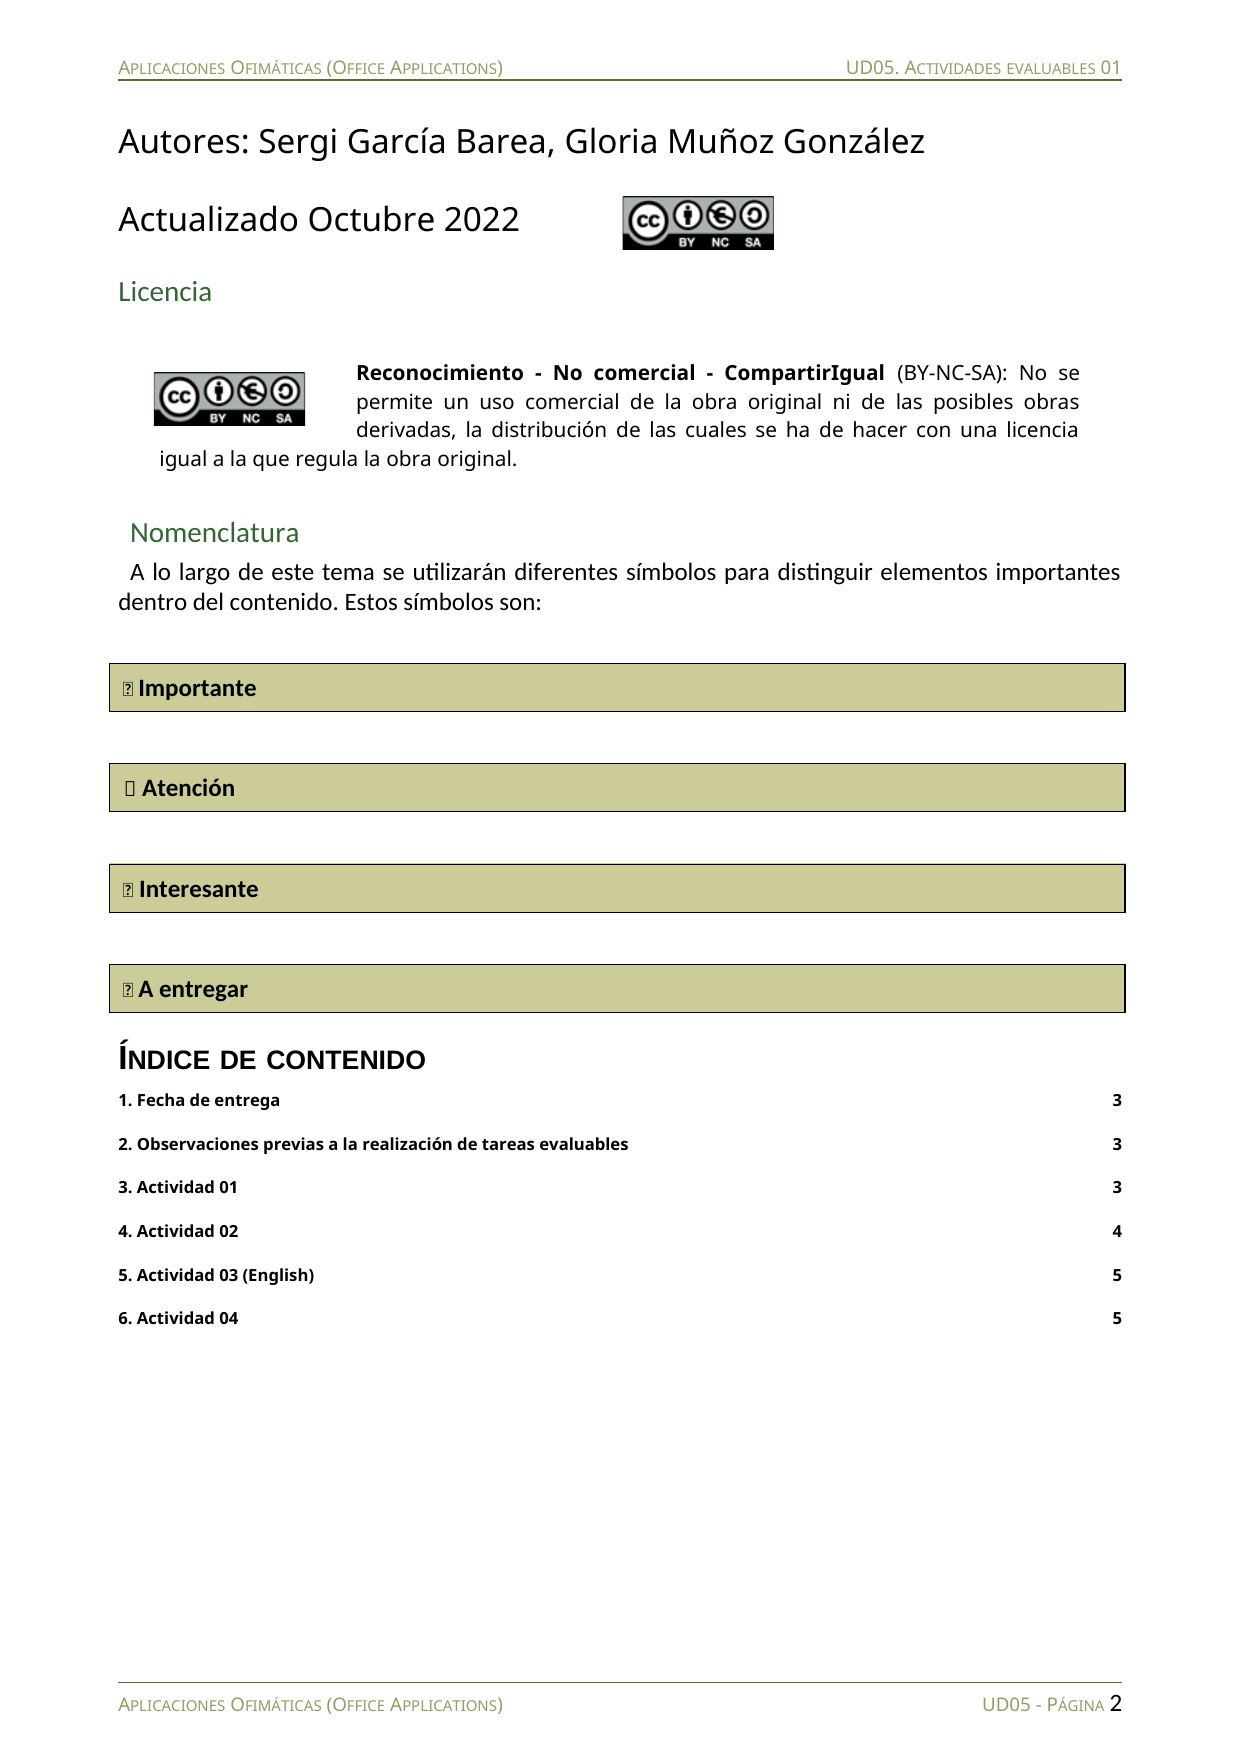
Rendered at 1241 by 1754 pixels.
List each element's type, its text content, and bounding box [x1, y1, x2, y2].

text 5. Actividad 03 (English) 5 [118, 1263, 1122, 1286]
text Índice de contenido [118, 1038, 1122, 1077]
picture [622, 196, 774, 250]
text 3. Actividad 01 3 [118, 1176, 1122, 1199]
text ❕ Atención [110, 764, 1124, 811]
text 4. Actividad 02 4 [118, 1220, 1122, 1242]
text Autores: Sergi García Barea, Gloria Muñoz González [118, 118, 1122, 163]
text Licencia [118, 273, 1122, 309]
text Nomenclatura [118, 514, 1122, 549]
text A lo largo de este tema se utilizarán diferentes símbolos para distinguir elementos importantes dentro del contenido. Estos símbolos son: [118, 556, 1122, 617]
text Reconocimiento - No comercial - CompartirIgual (BY-NC-SA): No se permite un uso comercial de la obra original ni de las posibles obras derivadas, la distribución de las cuales se ha de hacer con una licencia igual a la que regula la obra original. [159, 358, 1080, 472]
text Actualizado Octubre 2022 [118, 196, 622, 241]
picture [153, 372, 306, 426]
text 📕 A entregar [110, 965, 1124, 1012]
text [774, 196, 1122, 241]
text 6. Actividad 04 5 [118, 1307, 1122, 1329]
text 💬 Interesante [110, 865, 1124, 912]
text 2. Observaciones previas a la realización de tareas evaluables 3 [118, 1133, 1122, 1155]
text 📖 Importante [110, 664, 1124, 711]
text 1. Fecha de entrega 3 [118, 1089, 1122, 1112]
